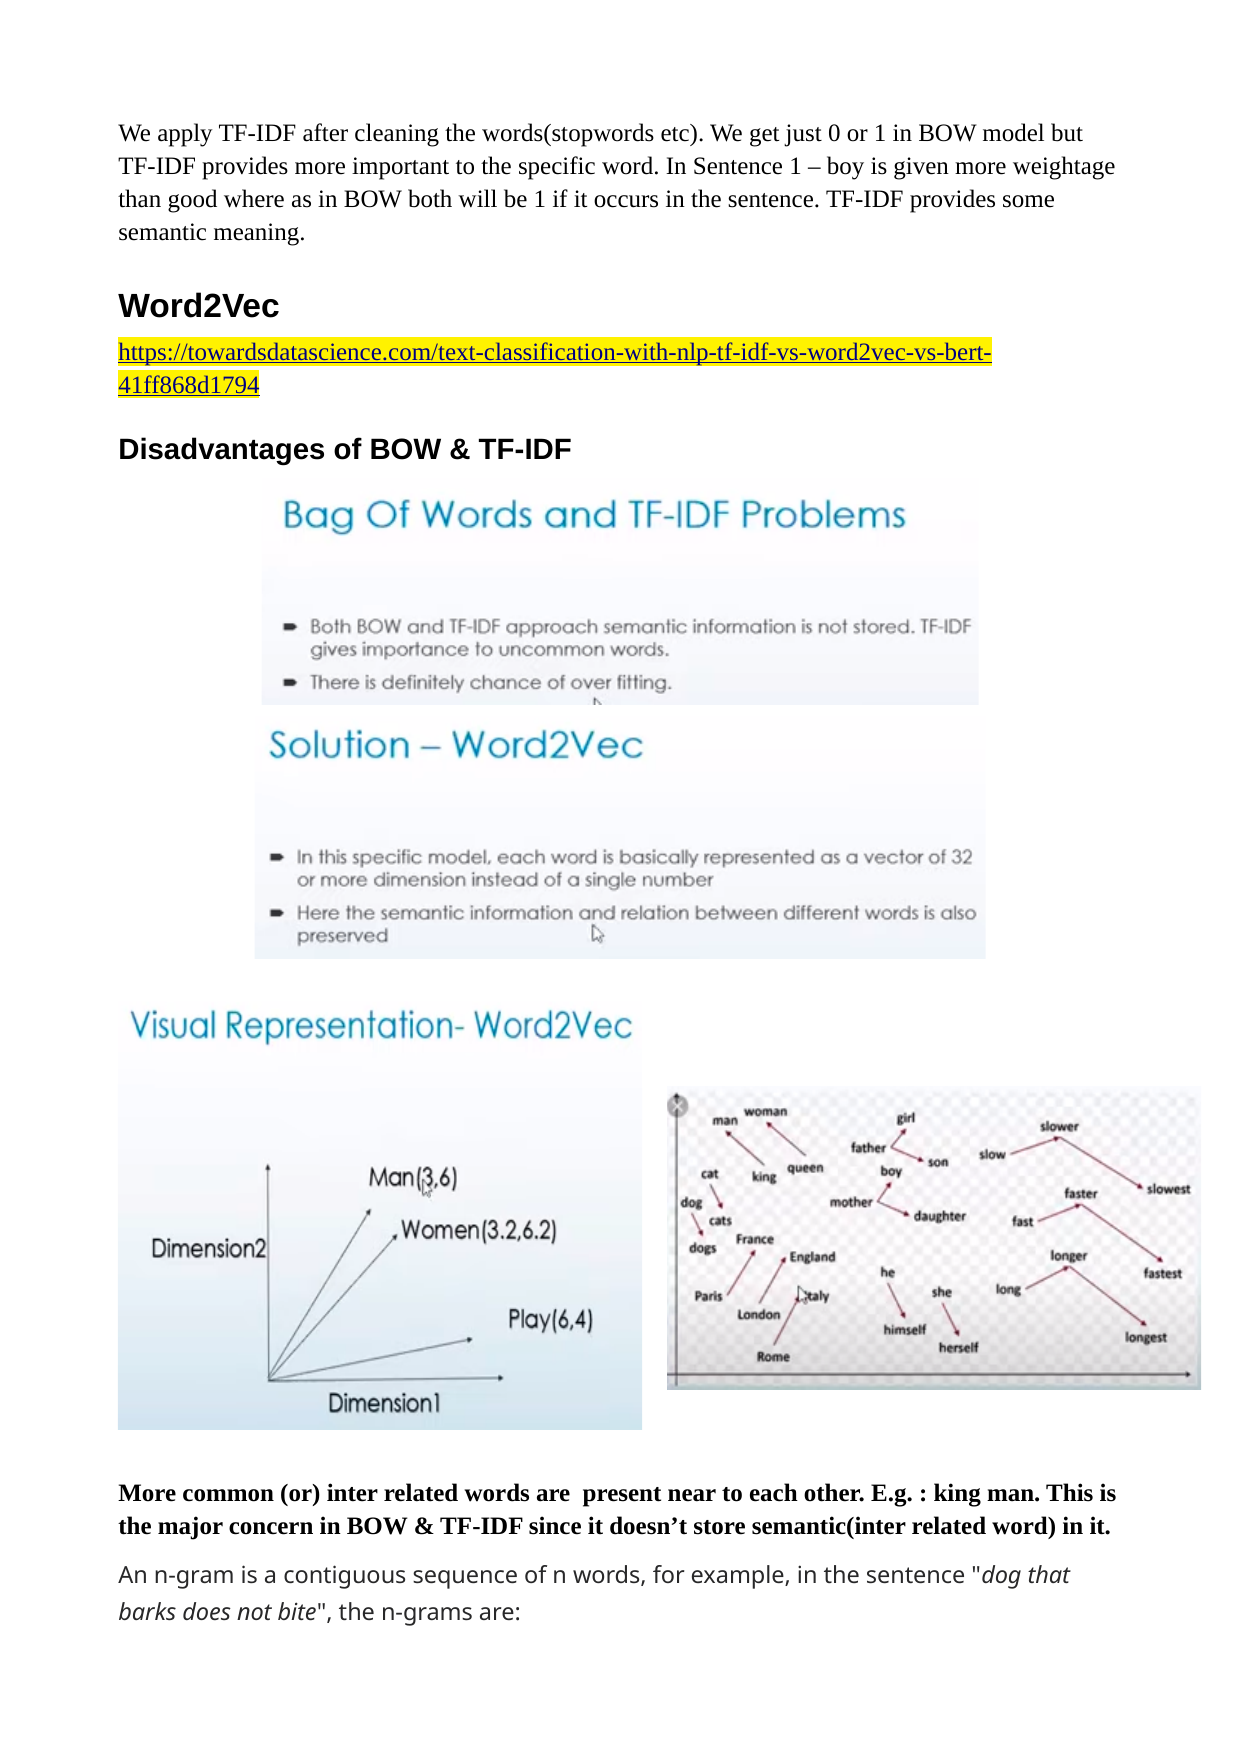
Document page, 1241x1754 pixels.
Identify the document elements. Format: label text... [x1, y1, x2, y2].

subtitle Word2Vec [118, 286, 1122, 324]
subtitle Disadvantages of BOW & TF-IDF [118, 432, 1122, 466]
text https://towardsdatascience.com/text-classification-with-nlp-tf-idf-vs-word2vec-vs-bert-41ff868d1794 [118, 337, 1122, 398]
text More common (or) inter related words are present near to each other. E.g. : king man. This is the major concern in BOW & TF-IDF since it doesn’t store semantic(inter related word) in it. [118, 1478, 1122, 1540]
text An n-gram is a contiguous sequence of n words, for example, in the sentence "dog that barks does not bite", the n-grams are: [118, 1558, 1122, 1627]
picture [117, 1001, 643, 1430]
picture [261, 478, 979, 705]
picture [667, 1086, 1202, 1390]
text We apply TF-IDF after cleaning the words(stopwords etc). We get just 0 or 1 in BOW model but TF-IDF provides more important to the specific word. In Sentence 1 – boy is given more weightage than good where as in BOW both will be 1 if it occurs in the sentence. TF-IDF provides some semantic meaning. [118, 118, 1122, 246]
picture [254, 716, 986, 959]
